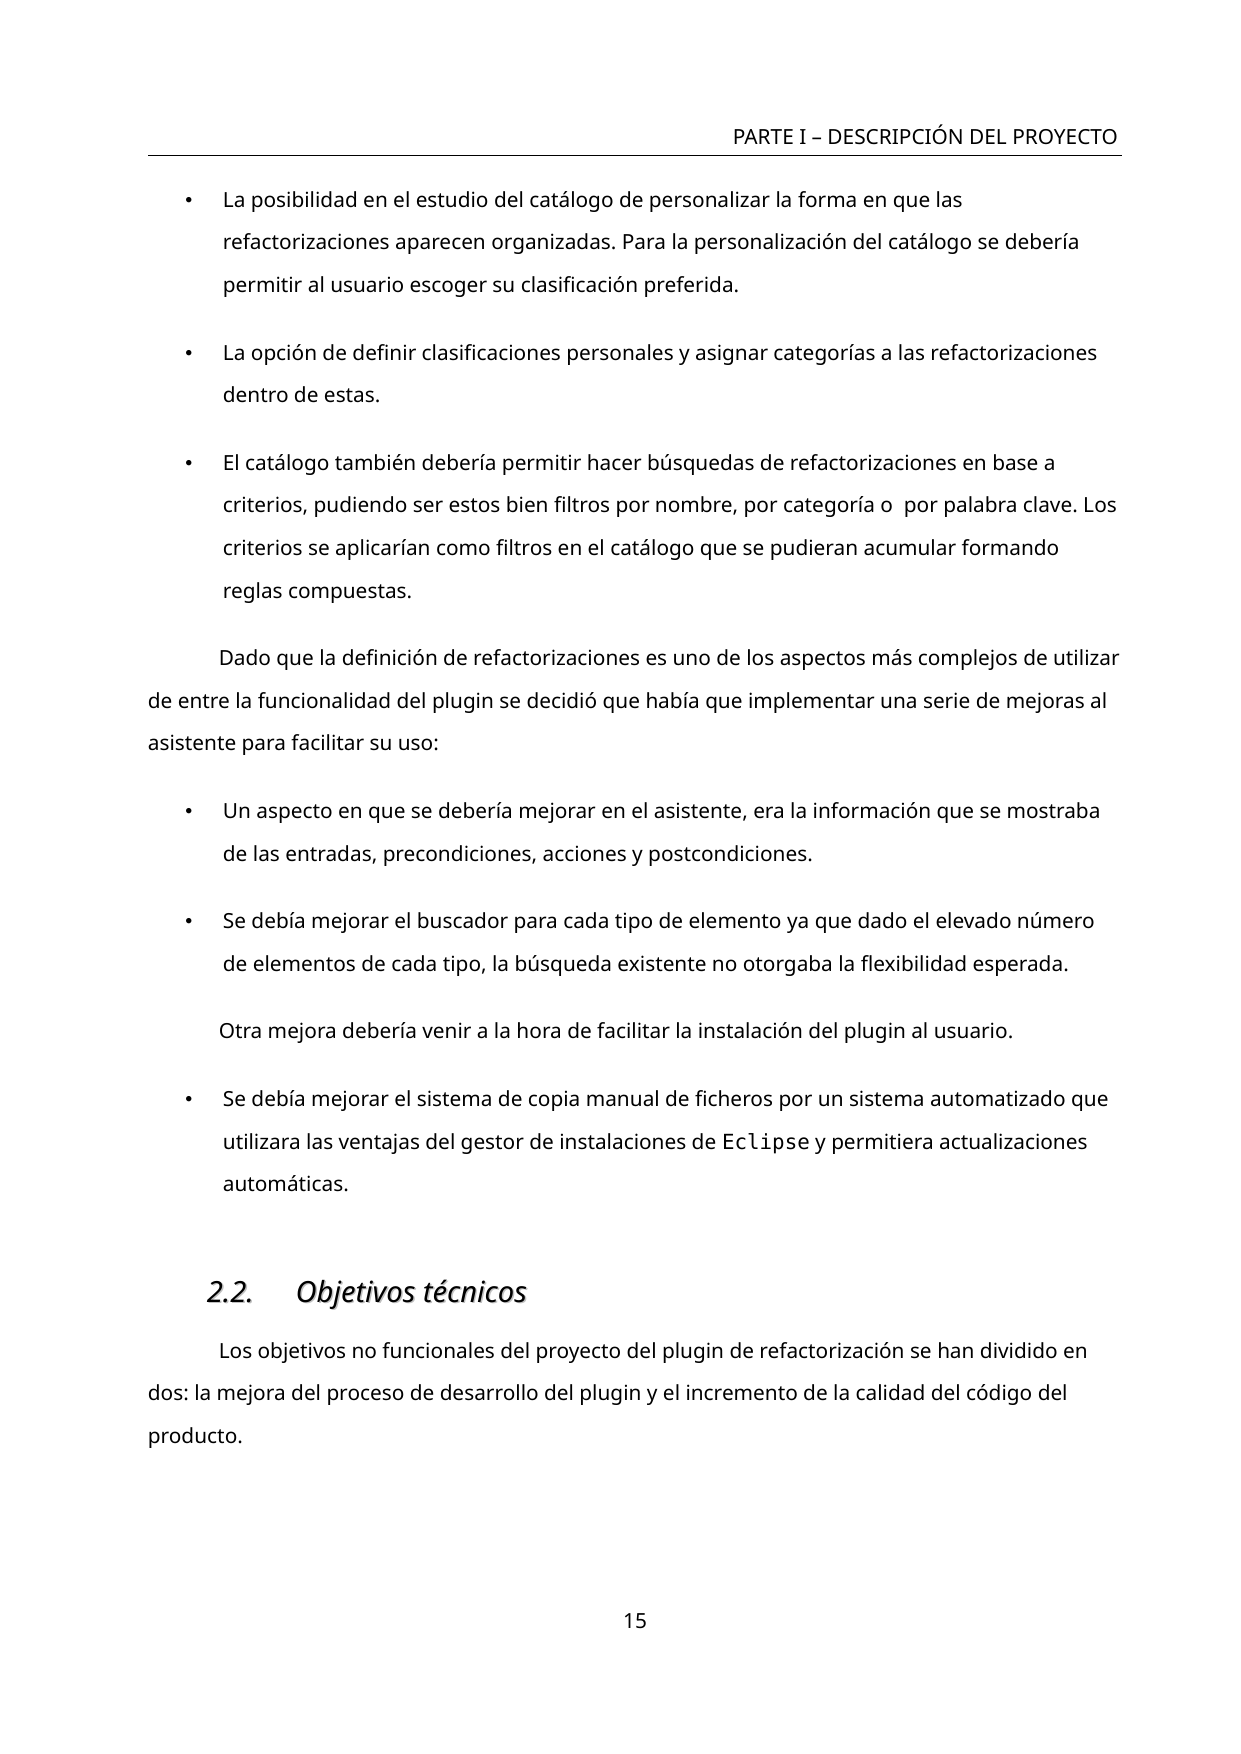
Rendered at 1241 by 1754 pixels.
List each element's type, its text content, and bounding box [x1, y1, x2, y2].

list La posibilidad en el estudio del catálogo de personalizar la forma en que las refactorizaciones aparecen organizadas. Para la personalización del catálogo se debería permitir al usuario escoger su clasificación preferida. [185, 185, 1122, 298]
list Se debía mejorar el sistema de copia manual de ficheros por un sistema automatizado que utilizara las ventajas del gestor de instalaciones de Eclipse y permitiera actualizaciones automáticas. [185, 1084, 1122, 1198]
text Otra mejora debería venir a la hora de facilitar la instalación del plugin al usuario. [148, 1017, 1122, 1045]
list La opción de definir clasificaciones personales y asignar categorías a las refactorizaciones dentro de estas. [185, 338, 1122, 409]
list Se debía mejorar el buscador para cada tipo de elemento ya que dado el elevado número de elementos de cada tipo, la búsqueda existente no otorgaba la flexibilidad esperada. [185, 906, 1122, 977]
list Un aspecto en que se debería mejorar en el asistente, era la información que se mostraba de las entradas, precondiciones, acciones y postcondiciones. [185, 796, 1122, 867]
list El catálogo también debería permitir hacer búsquedas de refactorizaciones en base a criterios, pudiendo ser estos bien filtros por nombre, por categoría o por palabra clave. Los criterios se aplicarían como filtros en el catálogo que se pudieran acumular formando reglas compuestas. [185, 448, 1122, 604]
text Los objetivos no funcionales del proyecto del plugin de refactorización se han dividido en dos: la mejora del proceso de desarrollo del plugin y el incremento de la calidad del código del producto. [148, 1336, 1122, 1449]
text Dado que la definición de refactorizaciones es uno de los aspectos más complejos de utilizar de entre la funcionalidad del plugin se decidió que había que implementar una serie de mejoras al asistente para facilitar su uso: [148, 643, 1122, 757]
subtitle Objetivos técnicos [207, 1271, 1122, 1311]
